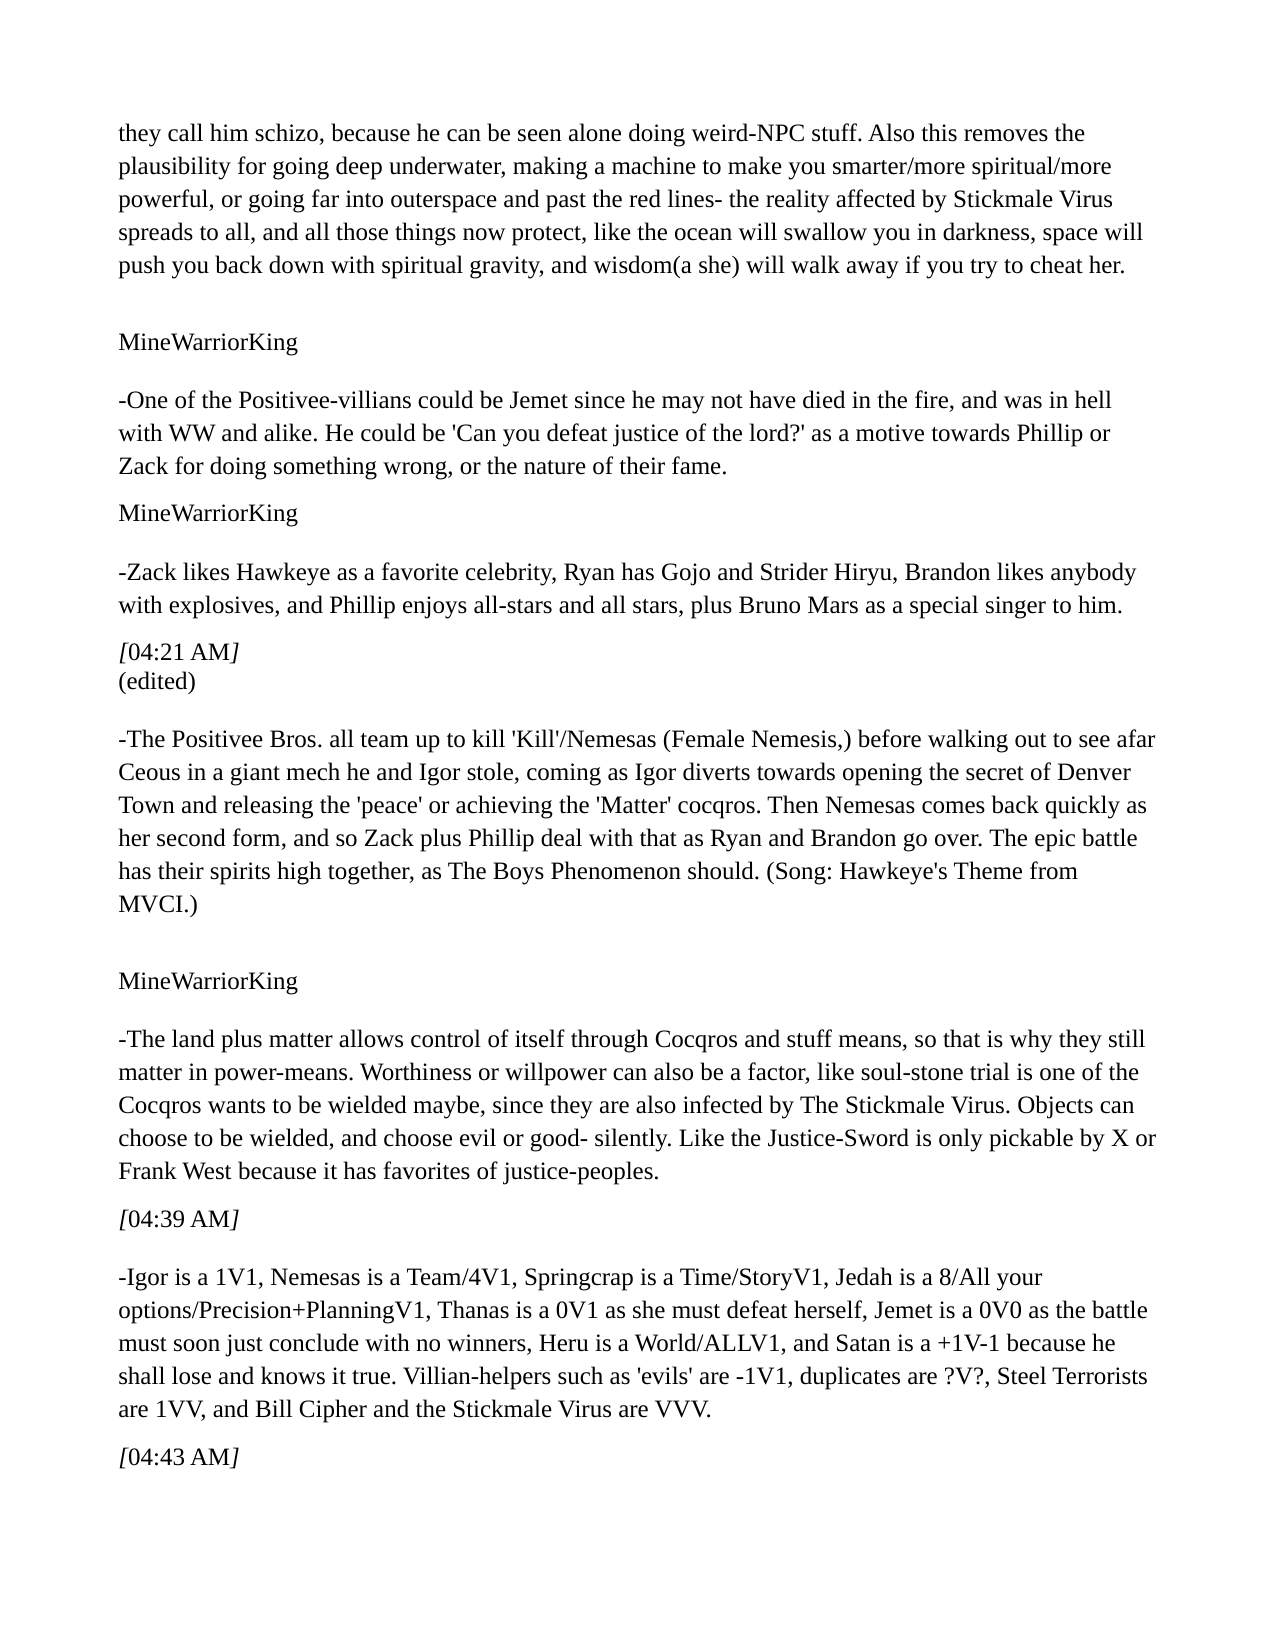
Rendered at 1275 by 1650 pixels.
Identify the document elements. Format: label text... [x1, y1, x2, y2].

text [04:21 AM] [118, 637, 1157, 666]
text (edited) [118, 666, 1157, 695]
text [04:43 AM] [118, 1442, 1157, 1470]
text -The land plus matter allows control of itself through Cocqros and stuff means, so that is why they still matter in power-means. Worthiness or willpower can also be a factor, like soul-stone trial is one of the Cocqros wants to be wielded maybe, since they are also infected by The Stickmale Virus. Objects can choose to be wielded, and choose evil or good- silently. Like the Justice-Sword is only pickable by X or Frank West because it has favorites of justice-peoples. [118, 1024, 1157, 1185]
text -Igor is a 1V1, Nemesas is a Team/4V1, Springcrap is a Time/StoryV1, Jedah is a 8/All your options/Precision+PlanningV1, Thanas is a 0V1 as she must defeat herself, Jemet is a 0V0 as the battle must soon just conclude with no winners, Heru is a World/ALLV1, and Satan is a +1V-1 because he shall lose and knows it true. Villian-helpers such as 'evils' are -1V1, duplicates are ?V?, Steel Terrorists are 1VV, and Bill Cipher and the Stickmale Virus are VVV. [118, 1262, 1157, 1423]
text MineWarriorKing [118, 966, 1157, 994]
text MineWarriorKing [118, 327, 1157, 355]
text they call him schizo, because he can be seen alone doing weird-NPC stuff. Also this removes the plausibility for going deep underwater, making a machine to make you smarter/more spiritual/more powerful, or going far into outerspace and past the red lines- the reality affected by Stickmale Virus spreads to all, and all those things now protect, like the ocean will swallow you in darkness, space will push you back down with spiritual gravity, and wisdom(a she) will walk away if you try to cheat her. [118, 118, 1157, 279]
text -One of the Positivee-villians could be Jemet since he may not have died in the fire, and was in hell with WW and alike. He could be 'Can you defeat justice of the lord?' as a motive towards Phillip or Zack for doing something wrong, or the nature of their fame. [118, 385, 1157, 479]
text MineWarriorKing [118, 498, 1157, 527]
text -Zack likes Hawkeye as a favorite celebrity, Ryan has Gojo and Strider Hiryu, Brandon likes anybody with explosives, and Phillip enjoys all-stars and all stars, plus Bruno Mars as a special singer to him. [118, 557, 1157, 618]
text [04:39 AM] [118, 1204, 1157, 1232]
text -The Positivee Bros. all team up to kill 'Kill'/Nemesas (Female Nemesis,) before walking out to see afar Ceous in a giant mech he and Igor stole, coming as Igor diverts towards opening the secret of Denver Town and releasing the 'peace' or achieving the 'Matter' cocqros. Then Nemesas comes back quickly as her second form, and so Zack plus Phillip deal with that as Ryan and Brandon go over. The epic battle has their spirits high together, as The Boys Phenomenon should. (Song: Hawkeye's Theme from MVCI.) [118, 724, 1157, 918]
